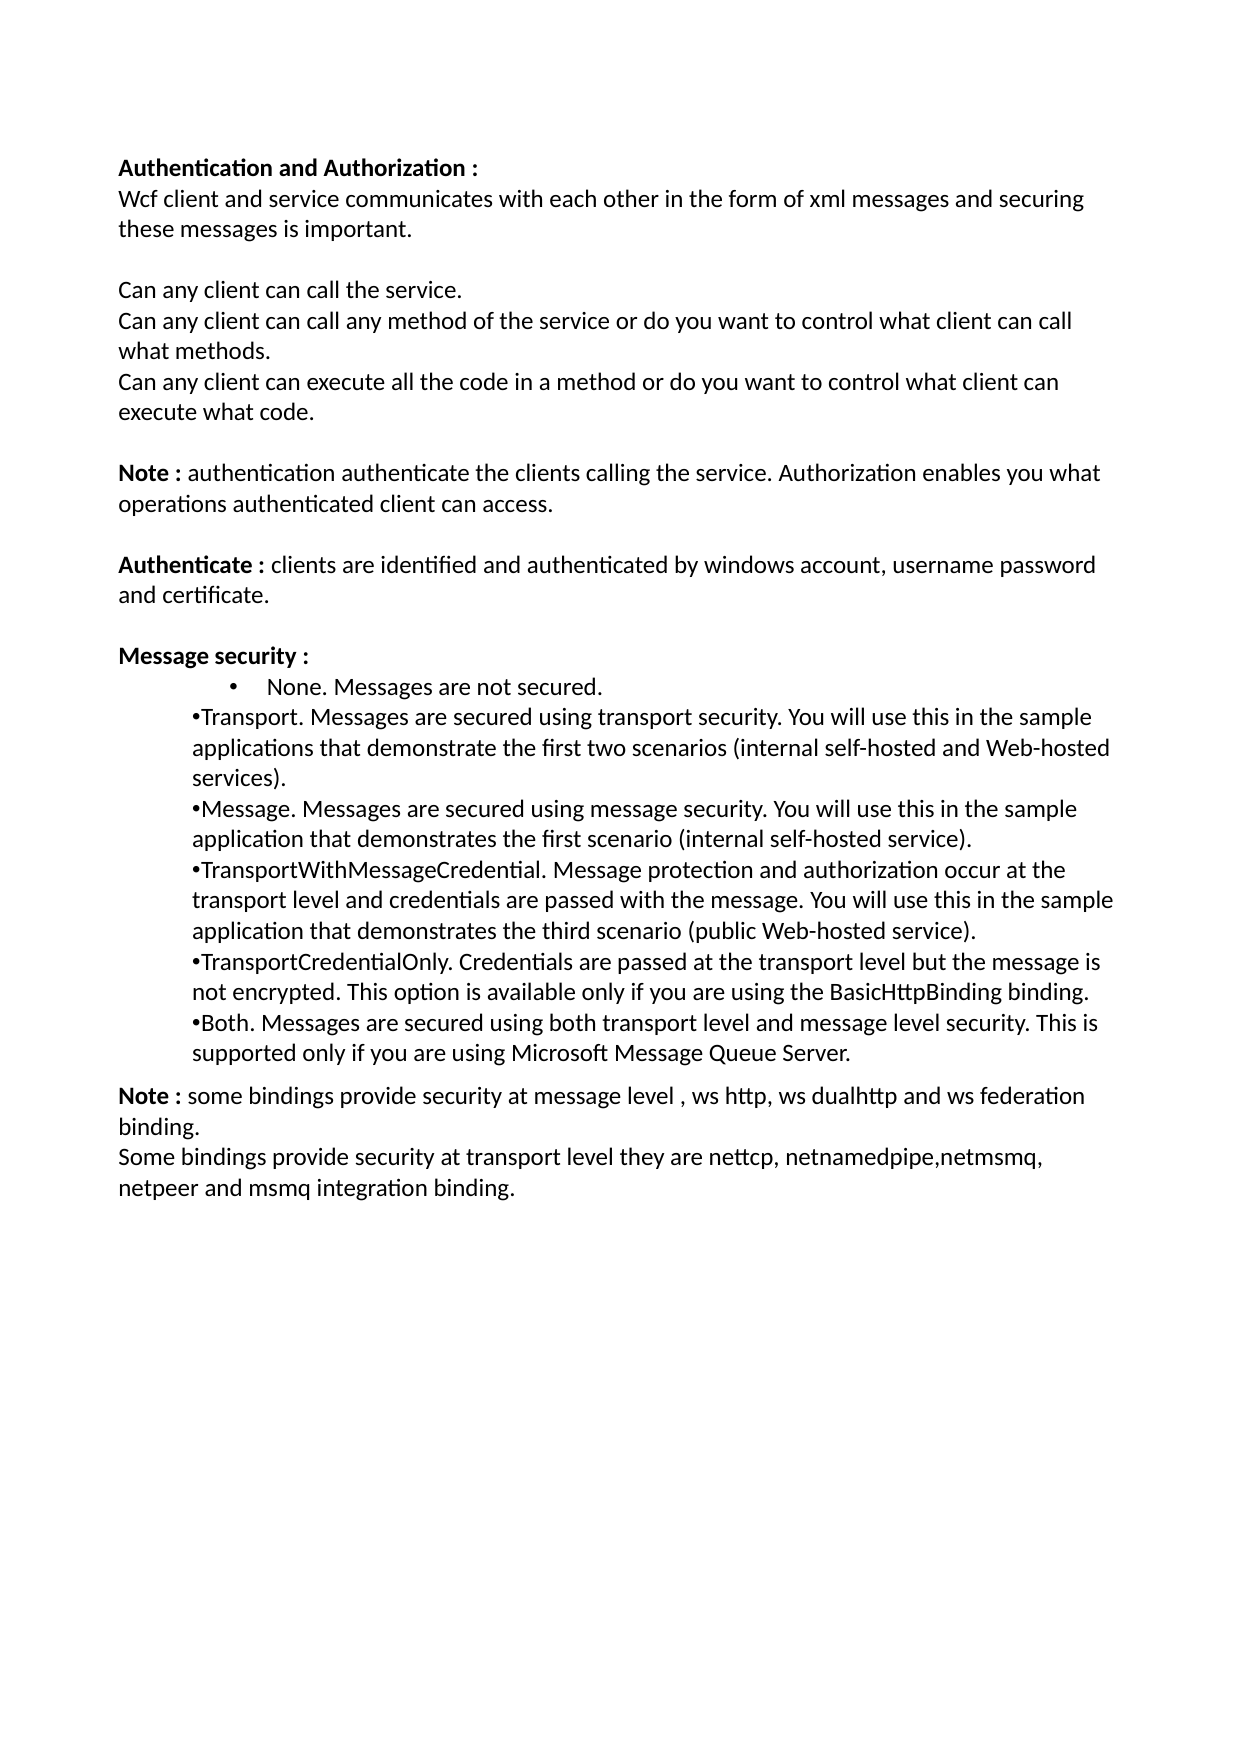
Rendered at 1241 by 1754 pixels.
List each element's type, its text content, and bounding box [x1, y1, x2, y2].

text Note : some bindings provide security at message level , ws http, ws dualhttp and ws federation binding. [118, 1080, 1122, 1141]
text Can any client can call the service. [118, 274, 1122, 305]
text Message security : [118, 641, 1122, 671]
text Wcf client and service communicates with each other in the form of xml messages and securing these messages is important. [118, 183, 1122, 244]
list Message. Messages are secured using message security. You will use this in the sample application that demonstrates the first scenario (internal self-hosted service). [118, 793, 1122, 854]
text Authenticate : clients are identified and authenticated by windows account, username password and certificate. [118, 549, 1122, 610]
text Can any client can execute all the code in a method or do you want to control what client can execute what code. [118, 366, 1122, 427]
list None. Messages are not secured. [229, 671, 1122, 702]
list TransportWithMessageCredential. Message protection and authorization occur at the transport level and credentials are passed with the message. You will use this in the sample application that demonstrates the third scenario (public Web-hosted service). [118, 854, 1122, 946]
text Some bindings provide security at transport level they are nettcp, netnamedpipe,netmsmq, netpeer and msmq integration binding. [118, 1141, 1122, 1202]
list Both. Messages are secured using both transport level and message level security. This is supported only if you are using Microsoft Message Queue Server. [118, 1007, 1122, 1068]
text Can any client can call any method of the service or do you want to control what client can call what methods. [118, 305, 1122, 366]
list TransportCredentialOnly. Credentials are passed at the transport level but the message is not encrypted. This option is available only if you are using the BasicHttpBinding binding. [118, 946, 1122, 1007]
text Note : authentication authenticate the clients calling the service. Authorization enables you what operations authenticated client can access. [118, 457, 1122, 518]
text Authentication and Authorization : [118, 152, 1122, 183]
list Transport. Messages are secured using transport security. You will use this in the sample applications that demonstrate the first two scenarios (internal self-hosted and Web-hosted services). [118, 702, 1122, 793]
